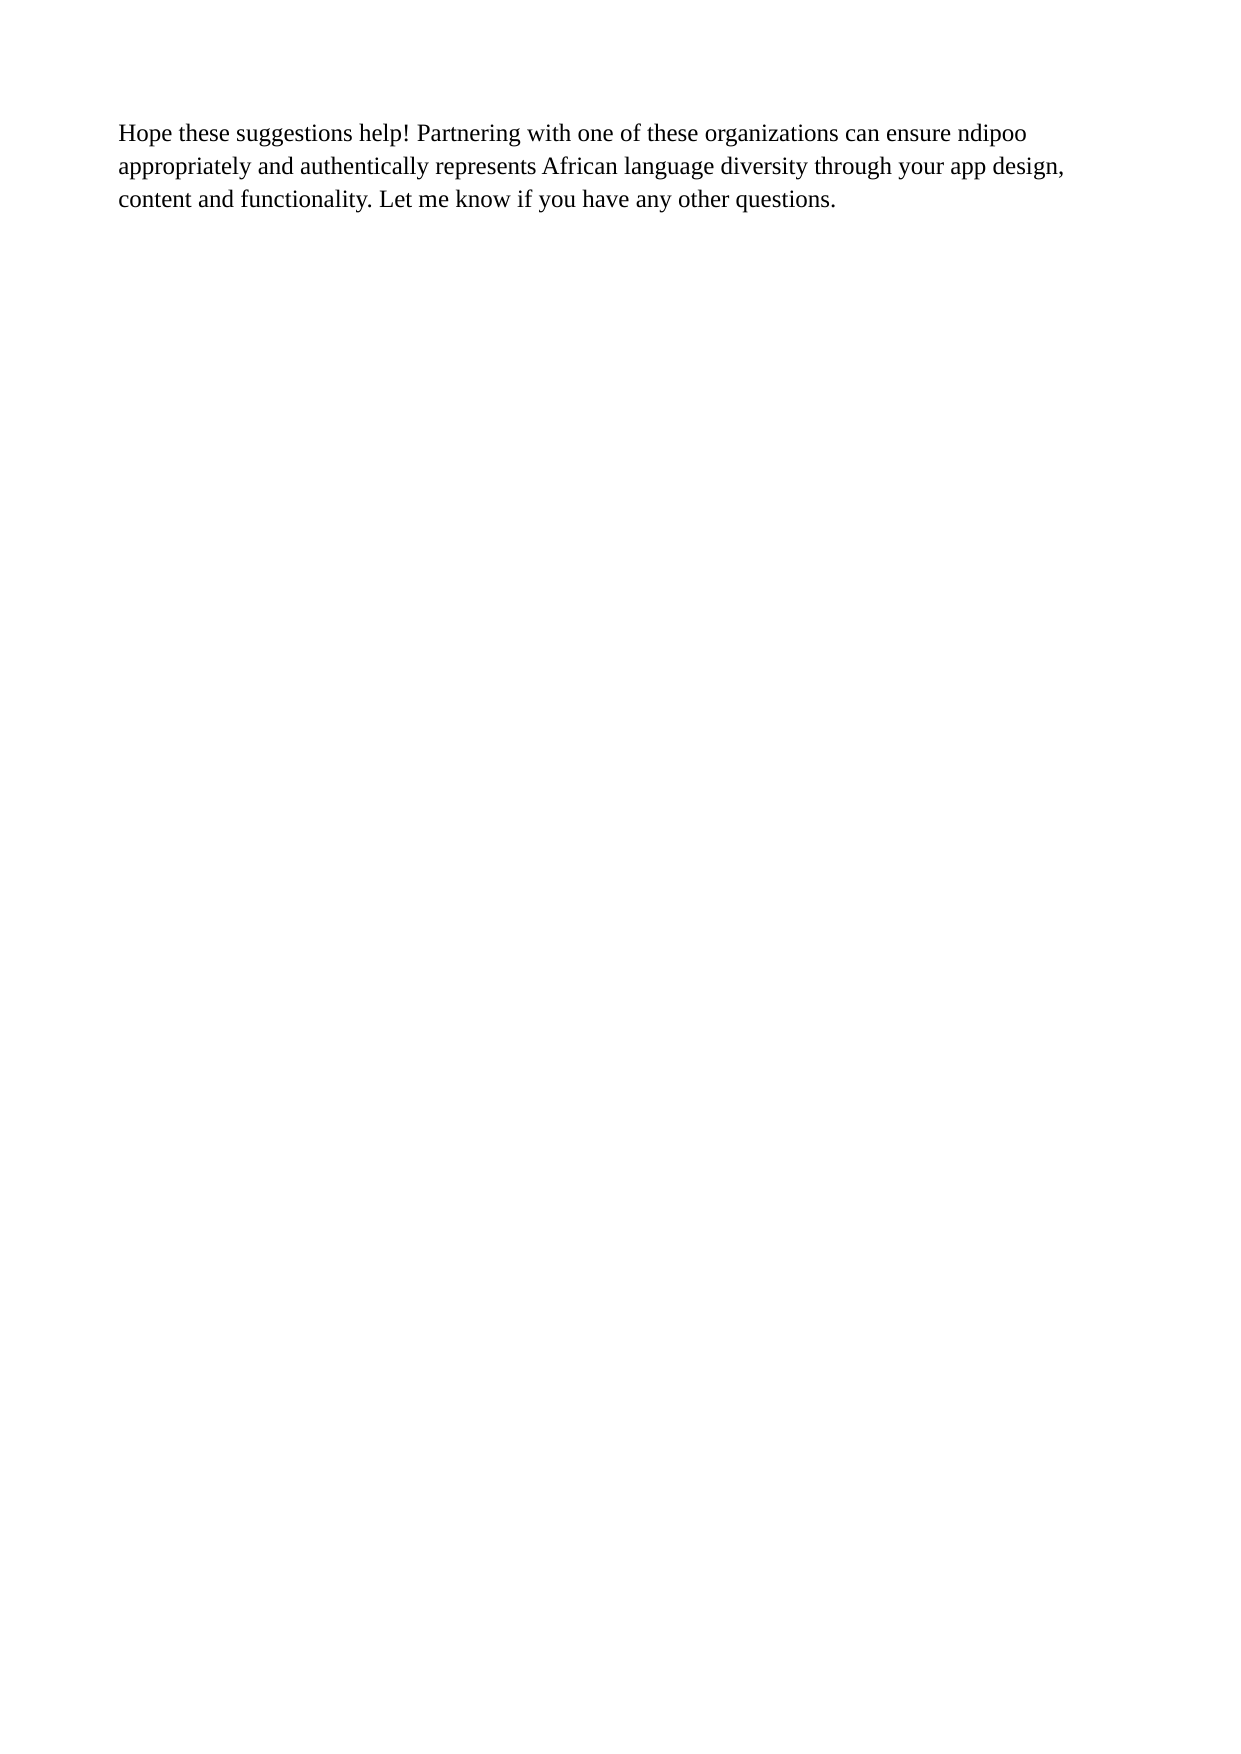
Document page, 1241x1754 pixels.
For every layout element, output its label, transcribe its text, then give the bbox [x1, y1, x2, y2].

text Hope these suggestions help! Partnering with one of these organizations can ensure ndipoo appropriately and authentically represents African language diversity through your app design, content and functionality. Let me know if you have any other questions. [118, 118, 1122, 213]
